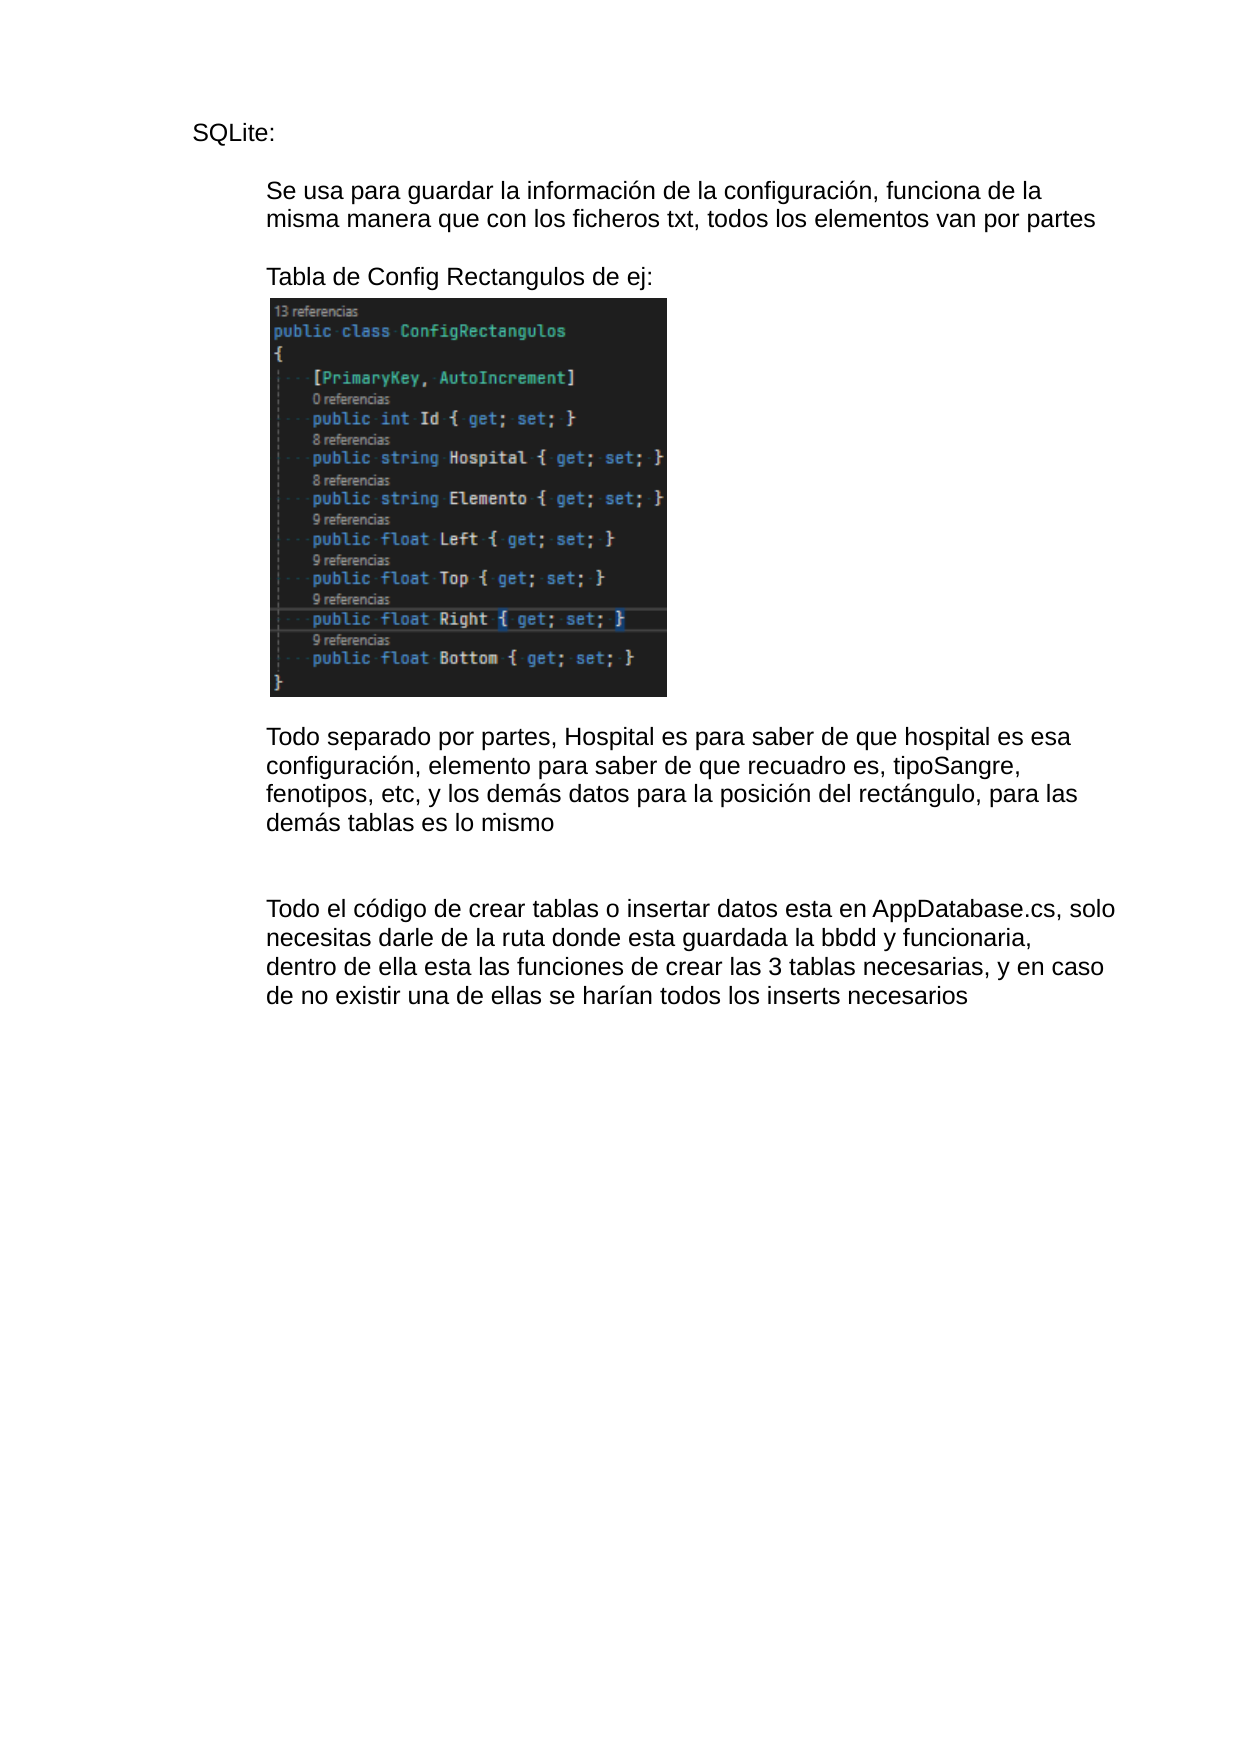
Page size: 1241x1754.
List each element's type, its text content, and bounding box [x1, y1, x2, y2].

text SQLite: [118, 118, 1122, 147]
text Todo el código de crear tablas o insertar datos esta en AppDatabase.cs, solo necesitas darle de la ruta donde esta guardada la bbdd y funcionaria, dentro de ella esta las funciones de crear las 3 tablas necesarias, y en caso de no existir una de ellas se harían todos los inserts necesarios [118, 894, 1122, 1009]
picture [270, 298, 667, 697]
text Se usa para guardar la información de la configuración, funciona de la misma manera que con los ficheros txt, todos los elementos van por partes [118, 176, 1122, 233]
text Todo separado por partes, Hospital es para saber de que hospital es esa configuración, elemento para saber de que recuadro es, tipoSangre, fenotipos, etc, y los demás datos para la posición del rectángulo, para las demás tablas es lo mismo [118, 722, 1122, 837]
text Tabla de Config Rectangulos de ej: [118, 262, 1122, 291]
